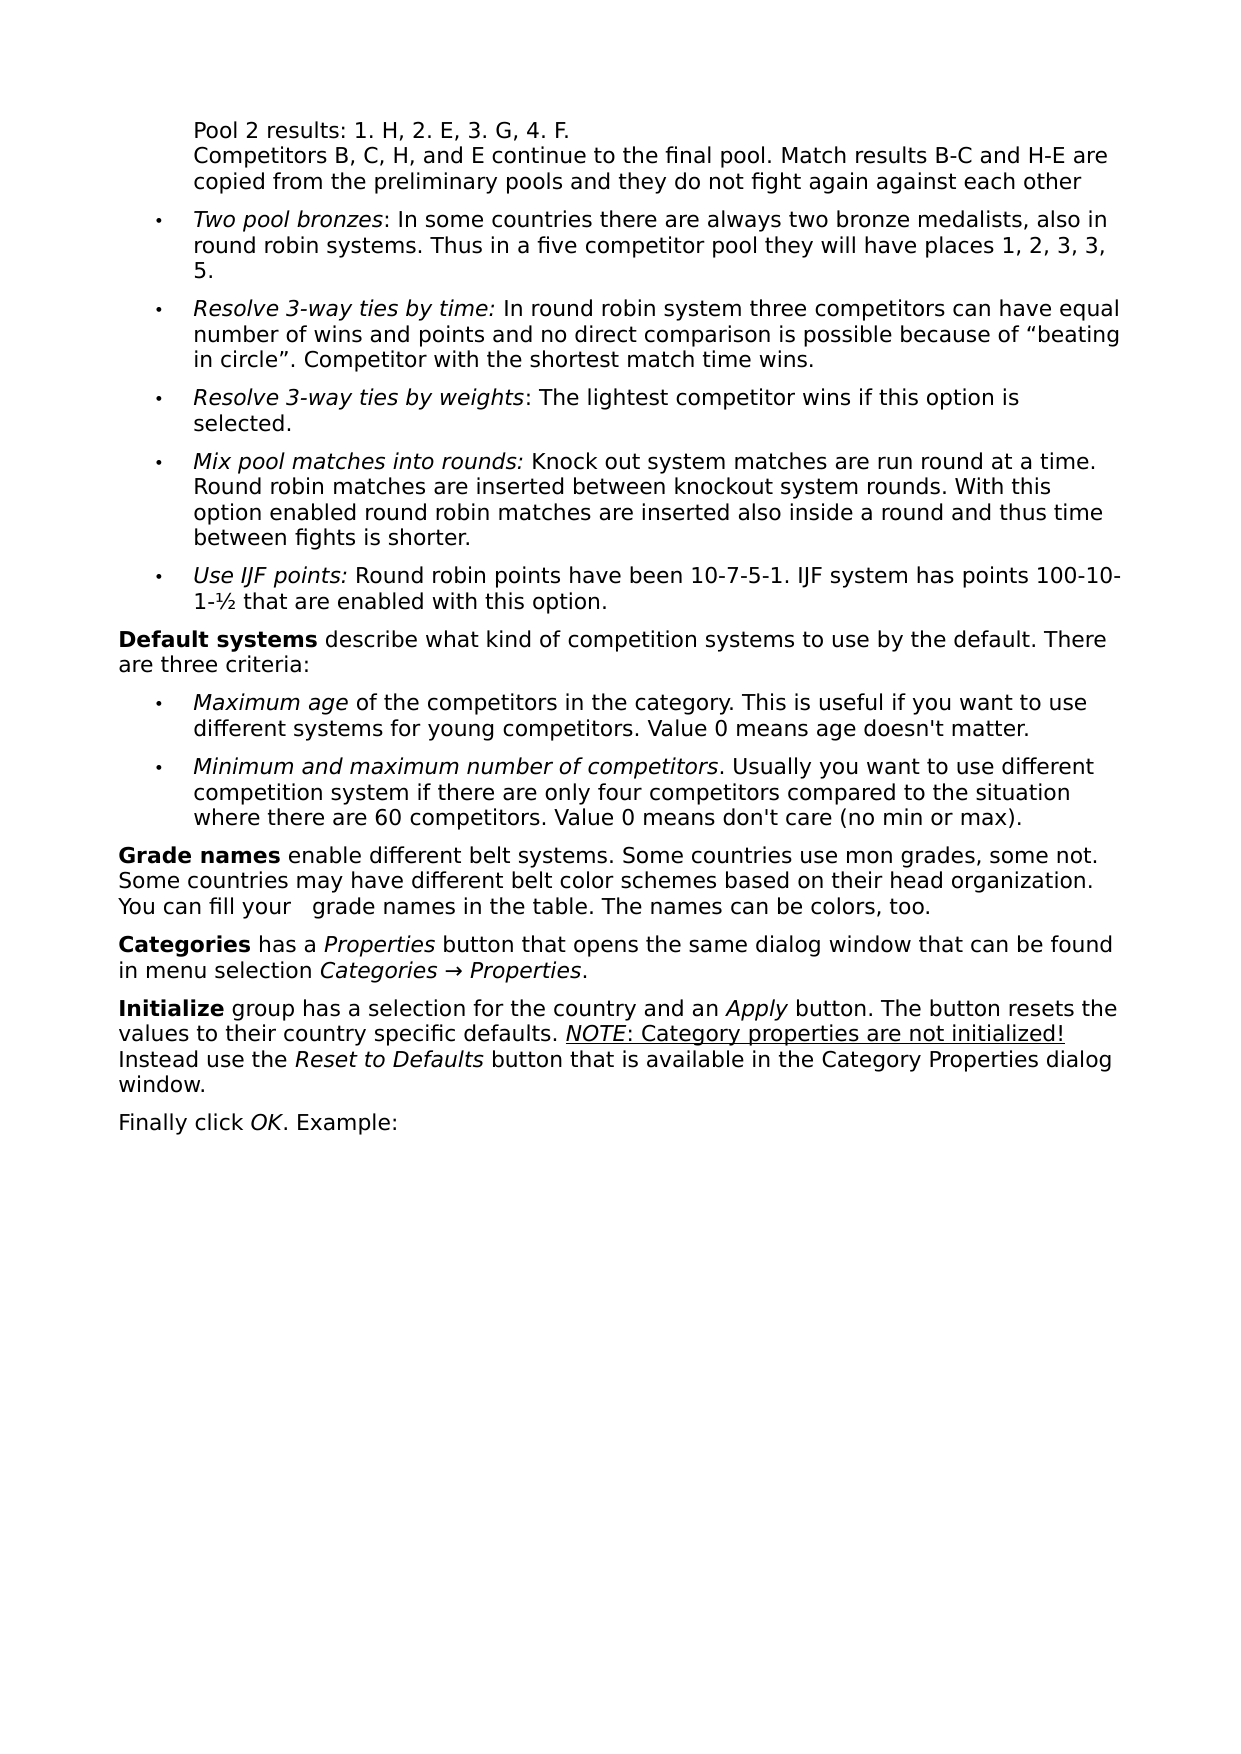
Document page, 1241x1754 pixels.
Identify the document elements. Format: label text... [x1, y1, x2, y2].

text Categories has a Properties button that opens the same dialog window that can be found in menu selection Categories → Properties. [118, 932, 1122, 983]
list Minimum and maximum number of competitors. Usually you want to use different competition system if there are only four competitors compared to the situation where there are 60 competitors. Value 0 means don't care (no min or max). [156, 754, 1122, 831]
text Default systems describe what kind of competition systems to use by the default. There are three criteria: [118, 627, 1122, 678]
text Grade names enable different belt systems. Some countries use mon grades, some not. Some countries may have different belt color schemes based on their head organization. You can fill your grade names in the table. The names can be colors, too. [118, 843, 1122, 920]
text Initialize group has a selection for the country and an Apply button. The button resets the values to their country specific defaults. NOTE: Category properties are not initialized! Instead use the Reset to Defaults button that is available in the Category Properties dialog window. [118, 996, 1122, 1098]
list Two pool bronzes: In some countries there are always two bronze medalists, also in round robin systems. Thus in a five competitor pool they will have places 1, 2, 3, 3, 5. [156, 207, 1122, 284]
text Finally click OK. Example: [118, 1110, 1122, 1136]
list Maximum age of the competitors in the category. This is useful if you want to use different systems for young competitors. Value 0 means age doesn't matter. [156, 691, 1122, 742]
list Mix pool matches into rounds: Knock out system matches are run round at a time. Round robin matches are inserted between knockout system rounds. With this option enabled round robin matches are inserted also inside a round and thus time between fights is shorter. [156, 449, 1122, 551]
list Use IJF points: Round robin points have been 10-7-5-1. IJF system has points 100-10-1-½ that are enabled with this option. [156, 563, 1122, 614]
list Resolve 3-way ties by weights: The lightest competitor wins if this option is selected. [156, 385, 1122, 436]
list Resolve 3-way ties by time: In round robin system three competitors can have equal number of wins and points and no direct comparison is possible because of “beating in circle”. Competitor with the shortest match time wins. [156, 296, 1122, 373]
list Pool 2 results: 1. H, 2. E, 3. G, 4. F. Competitors B, C, H, and E continue to the final pool. Match results B-C and H-E are copied from the preliminary pools and they do not fight again against each other [156, 118, 1122, 195]
